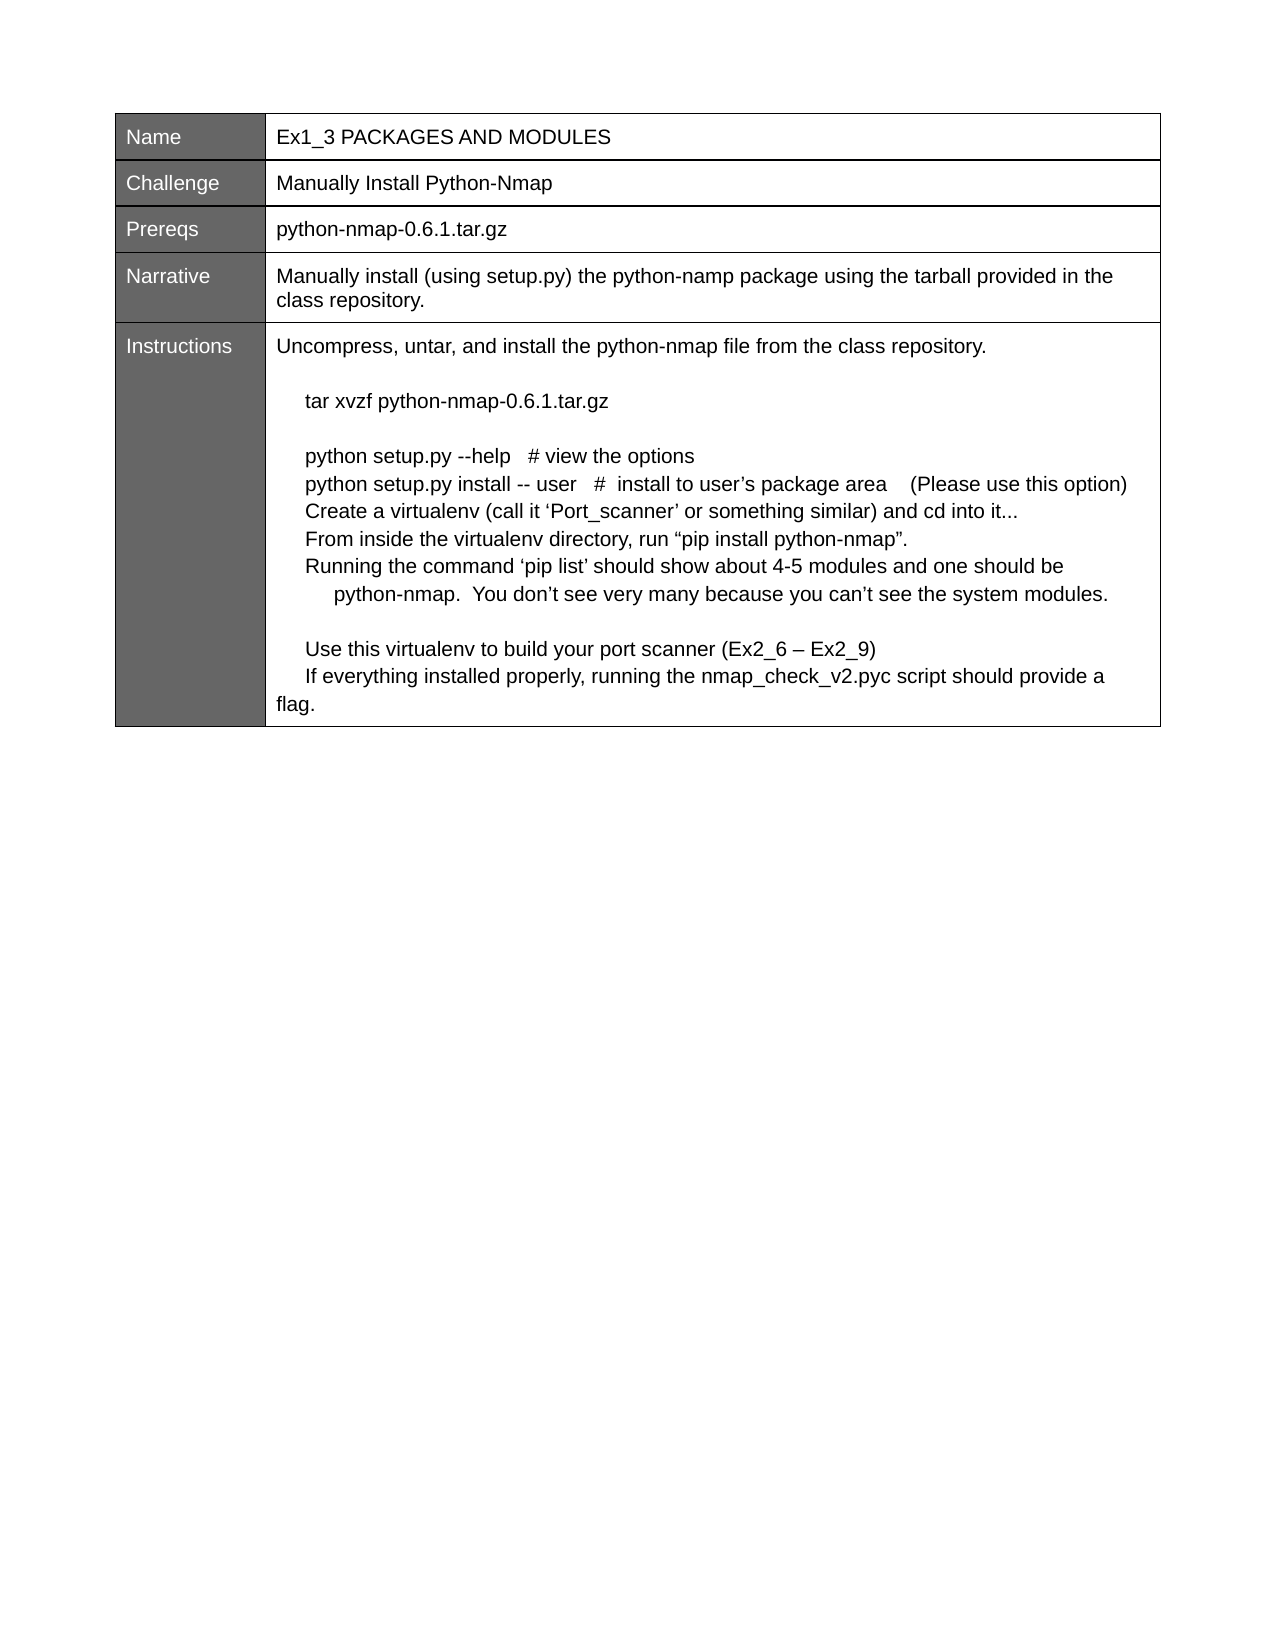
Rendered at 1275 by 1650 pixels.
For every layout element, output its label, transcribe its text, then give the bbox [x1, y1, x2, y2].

table_cell Manually Install Python-Nmap [266, 161, 1160, 205]
table_header Ex1_3 PACKAGES AND MODULES [266, 114, 1160, 159]
table_cell Prereqs [116, 207, 265, 252]
table_cell Instructions [116, 323, 265, 726]
table_cell Manually install (using setup.py) the python-namp package using the tarball provided in the class repository. [266, 253, 1160, 322]
table_cell Narrative [116, 253, 265, 322]
table_cell Challenge [116, 161, 265, 205]
table_cell python-nmap-0.6.1.tar.gz [266, 207, 1160, 252]
table_cell Uncompress, untar, and install the python-nmap file from the class repository. tar xvzf python-nmap-0.6.1.tar.gz python setup.py --help # view the options python setup.py install -- user # install to user’s package area (Please use this option) Create a virtualenv (call it ‘Port_scanner’ or something similar) and cd into it... From inside the virtualenv directory, run “pip install python-nmap”. Running the command ‘pip list’ should show about 4-5 modules and one should be python-nmap. You don’t see very many because you can’t see the system modules. Use this virtualenv to build your port scanner (Ex2_6 – Ex2_9) If everything installed properly, running the nmap_check_v2.pyc script should provide a flag. [266, 323, 1160, 726]
table_header Name [116, 114, 265, 159]
